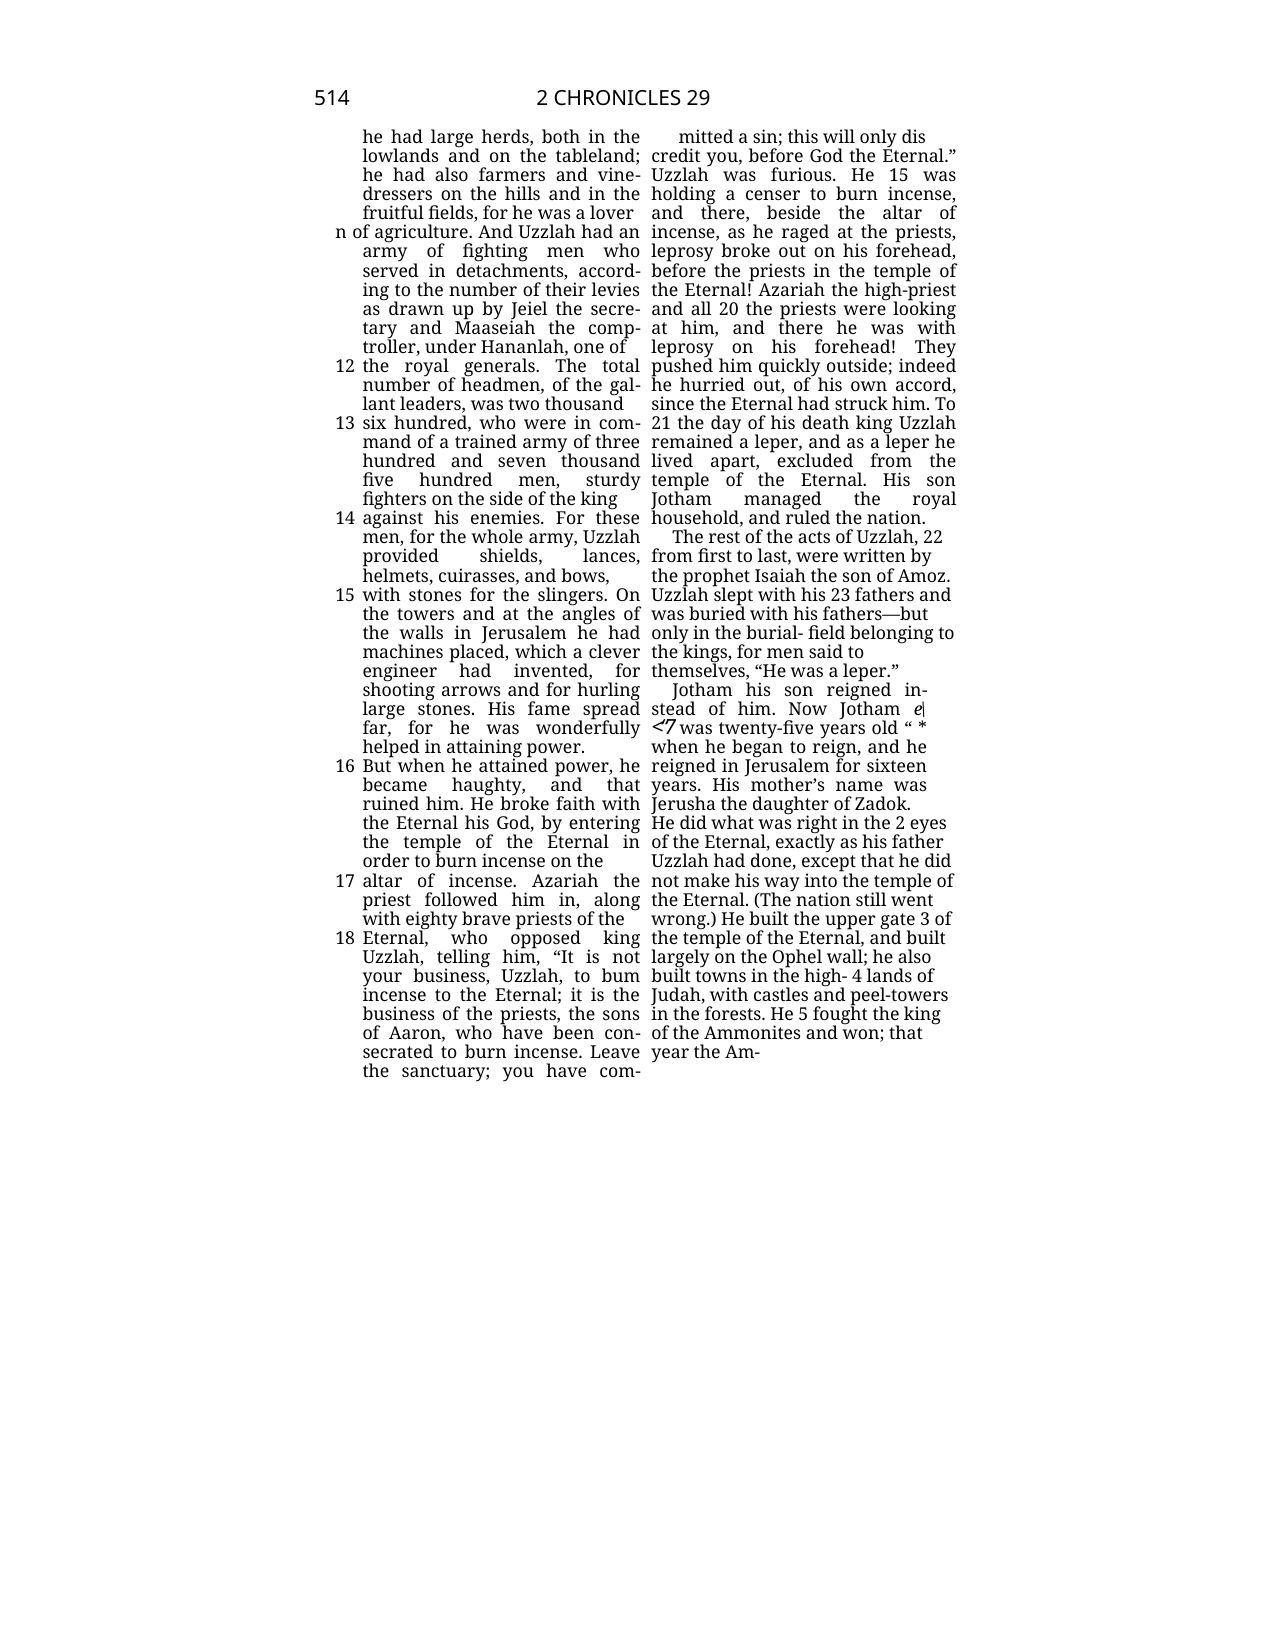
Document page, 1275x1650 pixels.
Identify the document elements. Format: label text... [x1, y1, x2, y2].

text Jotham his son reigned in­stead of him. Now Jotham e\ <“7 was twenty-five years old “ * when he began to reign, and he reigned in Jerusalem for sixteen years. His mother’s name was Jerusha the daughter of Zadok. [651, 681, 927, 814]
text credit you, before God the Eter­nal.” Uzzlah was furious. He 15 was holding a censer to burn incense, and there, beside the altar of incense, as he raged at the priests, leprosy broke out on his forehead, before the priests in the temple of the Eternal! Azariah the high-priest and all 20 the priests were looking at him, and there he was with leprosy on his forehead! They pushed him quickly outside; indeed he hur­ried out, of his own accord, since the Eternal had struck him. To 21 the day of his death king Uzzlah remained a leper, and as a leper he lived apart, excluded from the temple of the Eternal. His son Jotham managed the royal household, and ruled the nation. [651, 147, 956, 529]
list against his enemies. For these men, for the whole army, Uzzlah provided shields, lances, helmets, cuirasses, and bows, [335, 509, 641, 586]
list But when he attained power, he became haughty, and that ruined him. He broke faith with the Eternal his God, by entering the temple of the Eternal in order to burn incense on the [335, 757, 641, 872]
list the royal generals. The total number of headmen, of the gal­lant leaders, was two thousand [335, 357, 641, 414]
text n of agriculture. And Uzzlah had an army of fighting men who served in detachments, accord­ing to the number of their levies as drawn up by Jeiel the secre­tary and Maaseiah the comp­troller, under Hananlah, one of [335, 224, 641, 357]
text The rest of the acts of Uzzlah, 22 from first to last, were written by the prophet Isaiah the son of Amoz. Uzzlah slept with his 23 fathers and was buried with his fathers—but only in the burial- field belonging to the kings, for men said to themselves, “He was a leper.” [651, 529, 956, 681]
list altar of incense. Azariah the priest followed him in, along with eighty brave priests of the [335, 872, 641, 929]
text He did what was right in the 2 eyes of the Eternal, exactly as his father Uzzlah had done, ex­cept that he did not make his way into the temple of the Eter­nal. (The nation still went wrong.) He built the upper gate 3 of the temple of the Eternal, and built largely on the Ophel wall; he also built towns in the high- 4 lands of Judah, with castles and peel-towers in the forests. He 5 fought the king of the Ammon­ites and won; that year the Am- [651, 814, 956, 1062]
text he had large herds, both in the lowlands and on the tableland; he had also farmers and vine­dressers on the hills and in the fruitful fields, for he was a lover [362, 128, 641, 224]
list with stones for the slingers. On the towers and at the angles of the walls in Jerusalem he had machines placed, which a clever engineer had invented, for shooting arrows and for hurling large stones. His fame spread far, for he was wonderfully helped in attaining power. [335, 586, 641, 757]
list six hundred, who were in com­mand of a trained army of three hundred and seven thousand five hundred men, sturdy fighters on the side of the king [335, 414, 641, 509]
list Eternal, who opposed king Uzzlah, telling him, “It is not your business, Uzzlah, to bum incense to the Eternal; it is the business of the priests, the sons of Aaron, who have been con­secrated to burn incense. Leave the sanctuary; you have com­ [335, 929, 641, 1081]
list mitted a sin; this will only dis­ [651, 128, 956, 147]
